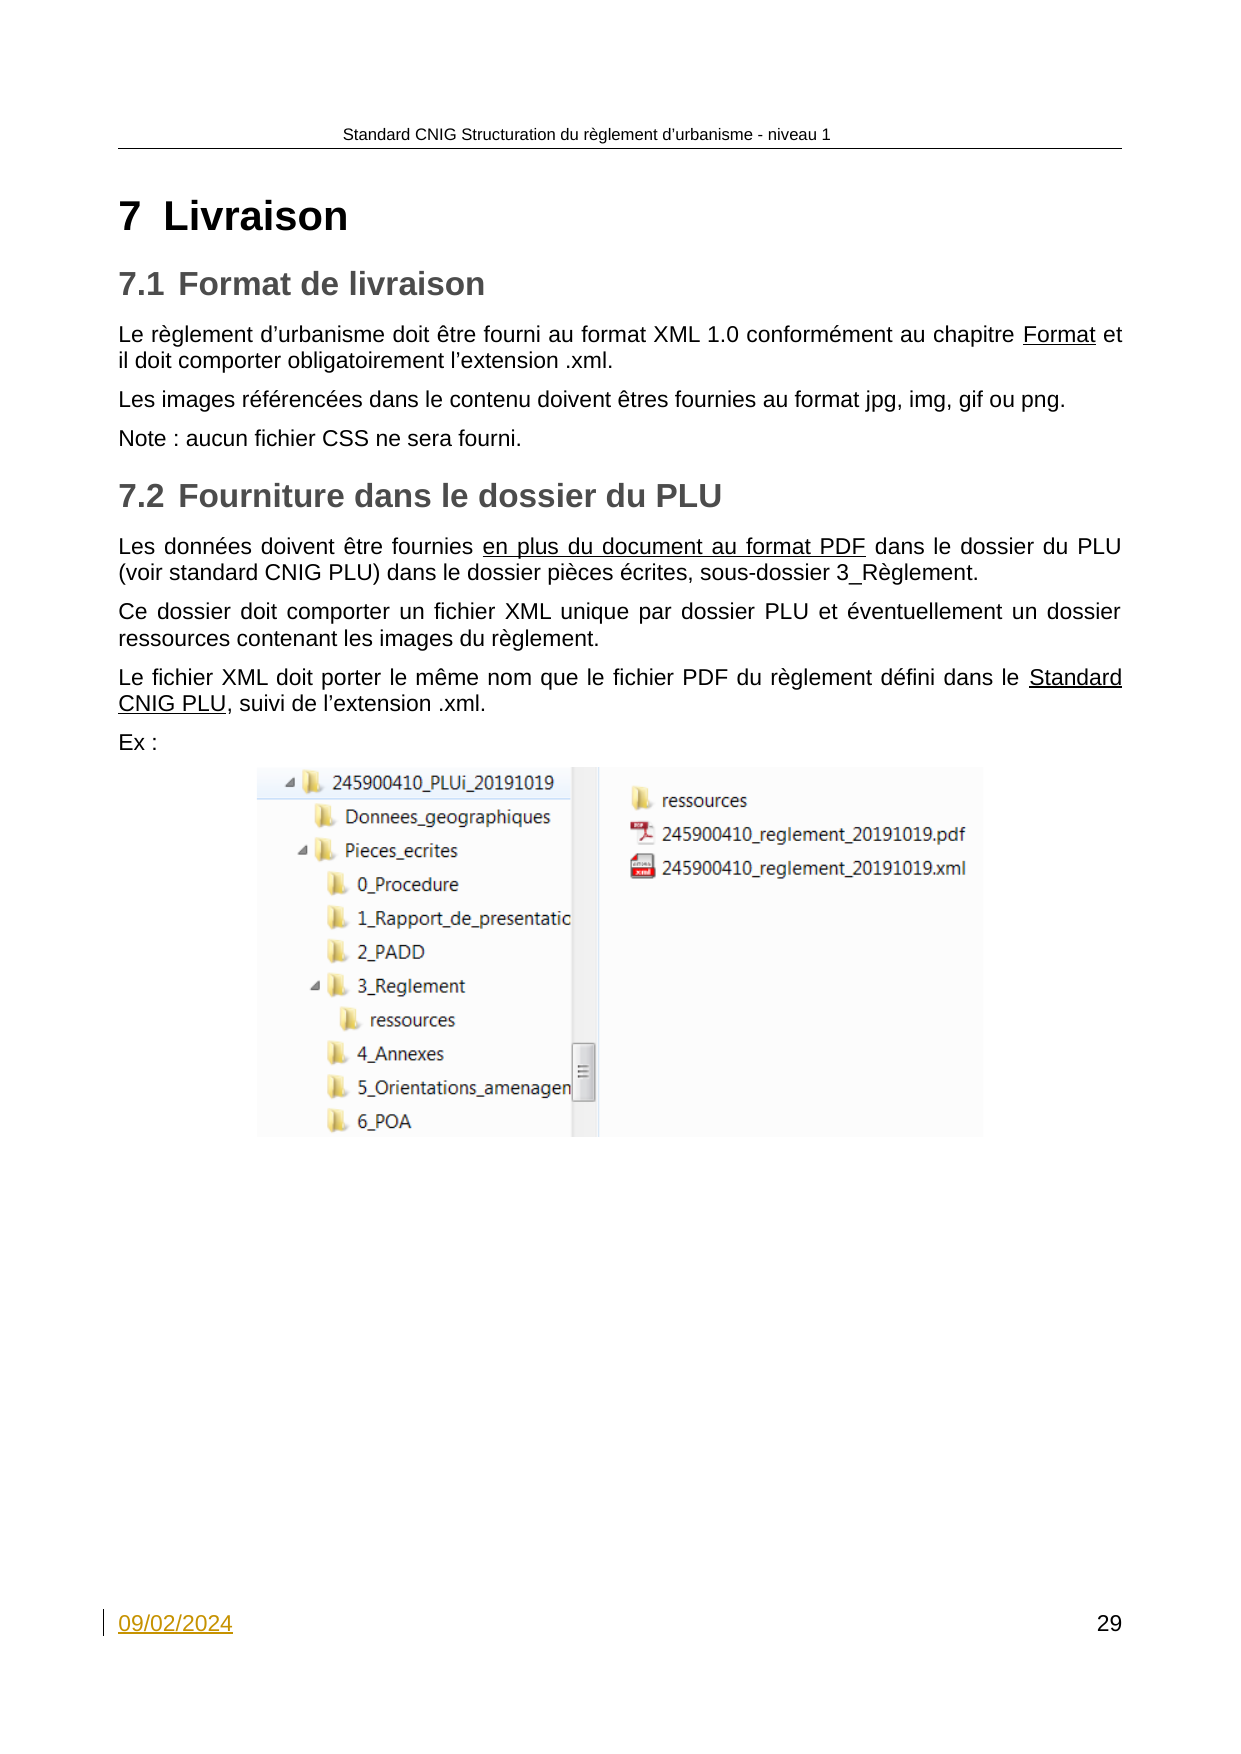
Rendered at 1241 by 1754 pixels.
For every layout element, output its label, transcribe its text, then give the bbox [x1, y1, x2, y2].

picture [256, 767, 984, 1137]
subtitle Format de livraison [118, 264, 1122, 303]
text Les données doivent être fournies en plus du document au format PDF dans le dossier du PLU (voir standard CNIG PLU) dans le dossier pièces écrites, sous-dossier 3_Règlement. [118, 533, 1122, 586]
text Le fichier XML doit porter le même nom que le fichier PDF du règlement défini dans le Standard CNIG PLU, suivi de l’extension .xml. [118, 663, 1122, 716]
subtitle Fourniture dans le dossier du PLU [118, 476, 1122, 515]
text Le règlement d’urbanisme doit être fourni au format XML 1.0 conformément au chapitre Format et il doit comporter obligatoirement l’extension .xml. [118, 321, 1122, 374]
text Ex : [118, 729, 1122, 755]
text Note : aucun fichier CSS ne sera fourni. [118, 425, 1122, 451]
text Les images référencées dans le contenu doivent êtres fournies au format jpg, img, gif ou png. [118, 386, 1122, 412]
subtitle Livraison [118, 191, 1122, 239]
text Ce dossier doit comporter un fichier XML unique par dossier PLU et éventuellement un dossier ressources contenant les images du règlement. [118, 598, 1122, 651]
